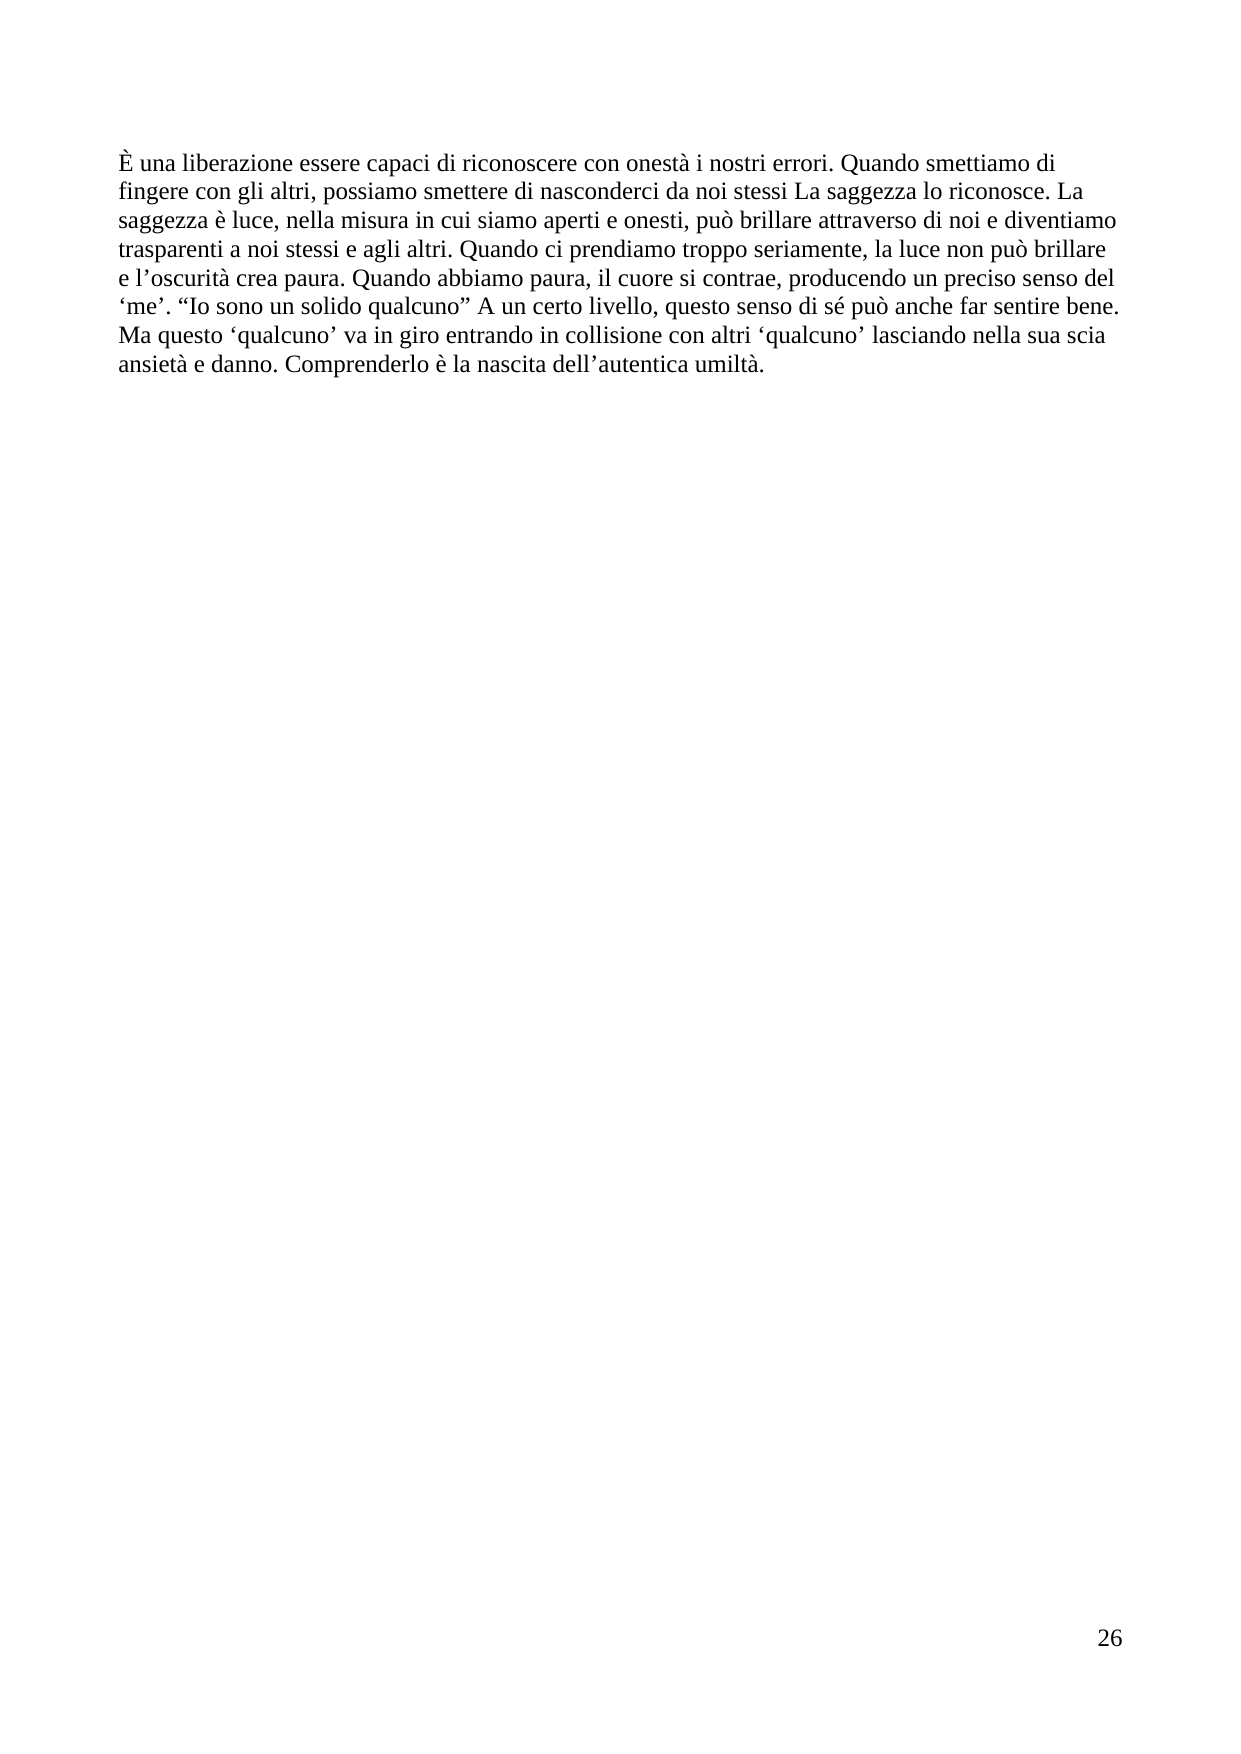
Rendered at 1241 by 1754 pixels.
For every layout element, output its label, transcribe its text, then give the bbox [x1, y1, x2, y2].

text È una liberazione essere capaci di riconoscere con onestà i nostri errori. Quando smettiamo di fingere con gli altri, possiamo smettere di nasconderci da noi stessi La saggezza lo riconosce. La saggezza è luce, nella misura in cui siamo aperti e onesti, può brillare attraverso di noi e diventiamo trasparenti a noi stessi e agli altri. Quando ci prendiamo troppo seriamente, la luce non può brillare e l’oscurità crea paura. Quando abbiamo paura, il cuore si contrae, producendo un preciso senso del ‘me’. “Io sono un solido qualcuno” A un certo livello, questo senso di sé può anche far sentire bene. Ma questo ‘qualcuno’ va in giro entrando in collisione con altri ‘qualcuno’ lasciando nella sua scia ansietà e danno. Comprenderlo è la nascita dell’autentica umiltà. [118, 148, 1122, 378]
